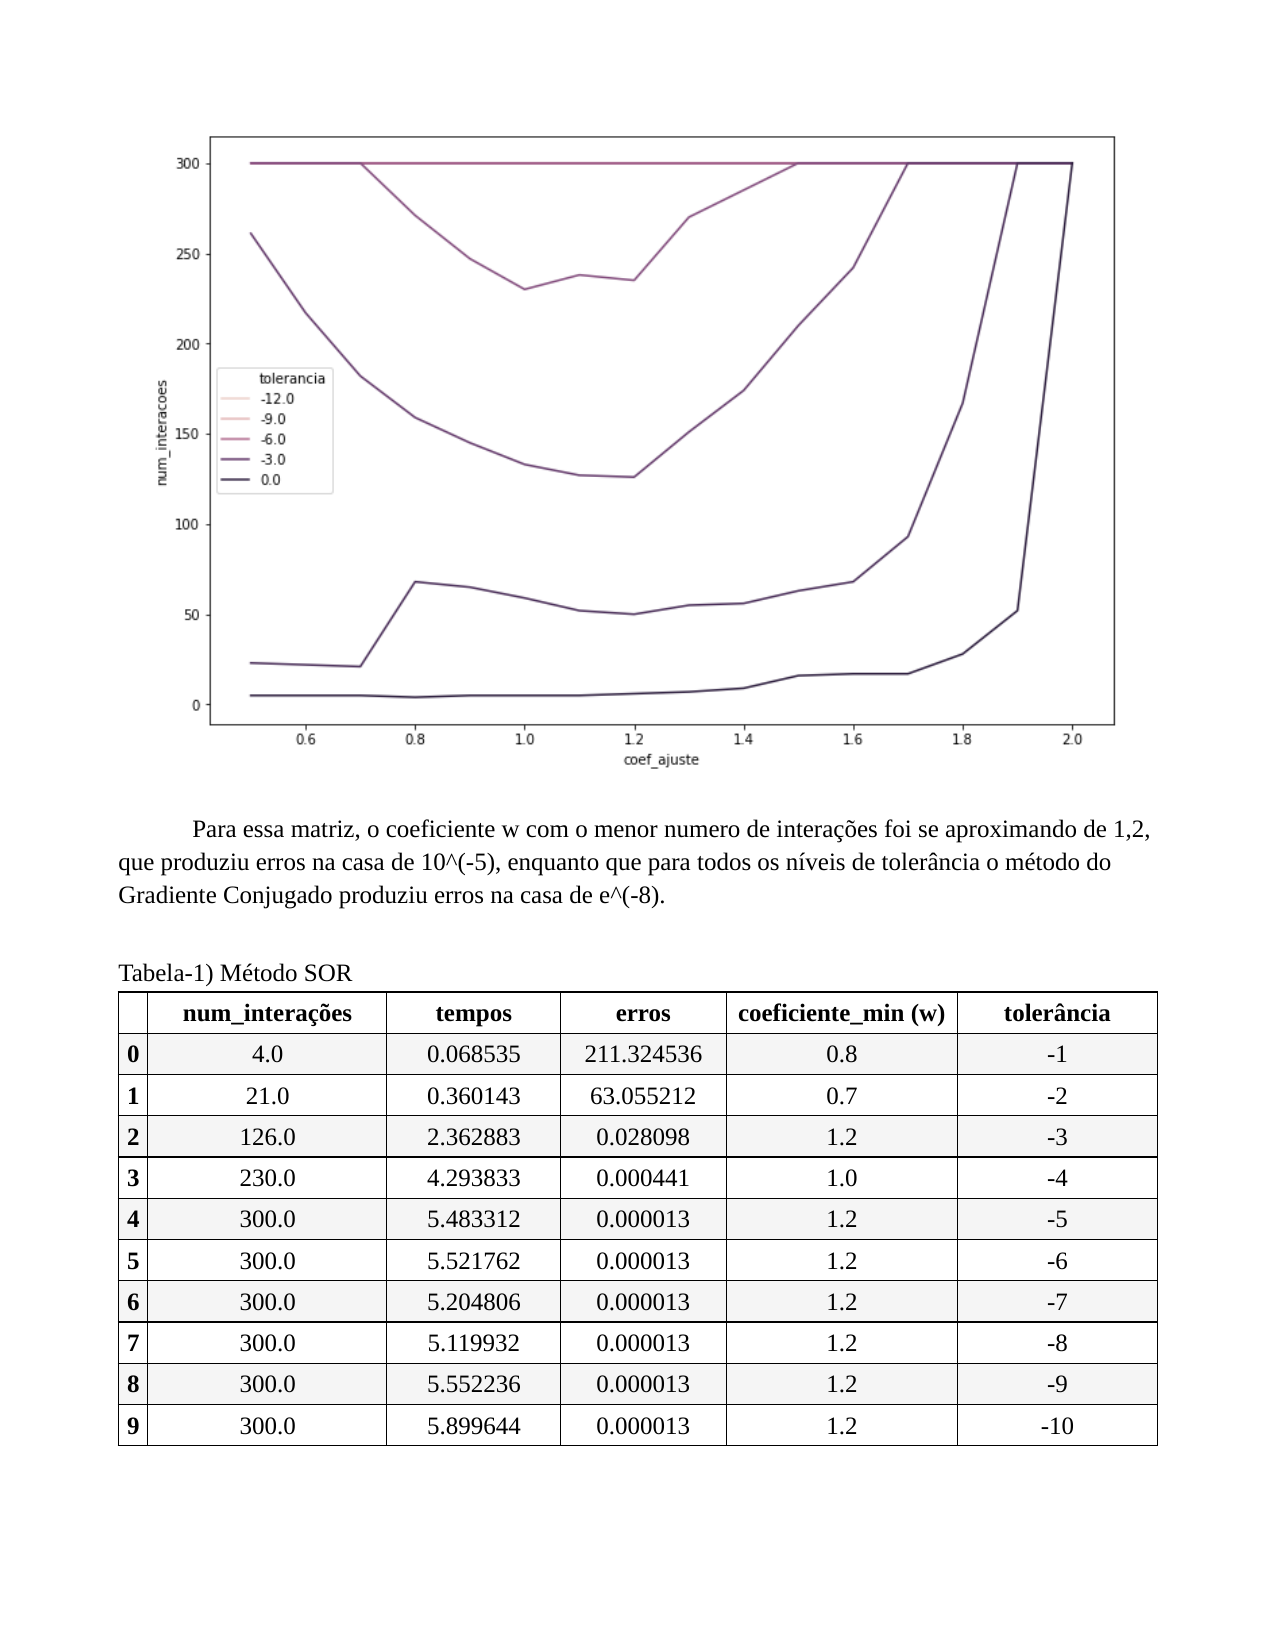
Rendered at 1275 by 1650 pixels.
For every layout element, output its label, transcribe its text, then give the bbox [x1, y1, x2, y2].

table_cell 1.2 [727, 1405, 957, 1445]
table_cell 300.0 [148, 1364, 386, 1404]
table_cell -5 [958, 1199, 1157, 1239]
table_cell 0.000013 [561, 1405, 726, 1445]
table_cell 1.2 [727, 1199, 957, 1239]
table_cell 0.360143 [387, 1075, 560, 1115]
table_cell 126.0 [148, 1116, 386, 1156]
table_cell 1.2 [727, 1281, 957, 1321]
table_cell -10 [958, 1405, 1157, 1445]
table_cell 5.552236 [387, 1364, 560, 1404]
table_cell -4 [958, 1158, 1157, 1198]
table_cell 1.2 [727, 1240, 957, 1280]
table_cell 300.0 [148, 1199, 386, 1239]
table_cell 300.0 [148, 1323, 386, 1363]
table_header coeficiente_min (w) [727, 993, 957, 1033]
table_cell 21.0 [148, 1075, 386, 1115]
table_cell 1.0 [727, 1158, 957, 1198]
table_cell 2.362883 [387, 1116, 560, 1156]
table_header erros [561, 993, 726, 1033]
table_cell -8 [958, 1323, 1157, 1363]
table_cell 6 [119, 1281, 147, 1321]
table_cell -1 [958, 1034, 1157, 1074]
table_cell 0.000441 [561, 1158, 726, 1198]
table_cell 5.899644 [387, 1405, 560, 1445]
table_cell 0.000013 [561, 1364, 726, 1404]
table_cell 0 [119, 1034, 147, 1074]
table_cell 7 [119, 1323, 147, 1363]
table_cell 3 [119, 1158, 147, 1198]
table_header tempos [387, 993, 560, 1033]
table_cell -2 [958, 1075, 1157, 1115]
table_cell -6 [958, 1240, 1157, 1280]
table_cell -3 [958, 1116, 1157, 1156]
table_cell 1 [119, 1075, 147, 1115]
table_cell 0.000013 [561, 1281, 726, 1321]
table_cell 5.521762 [387, 1240, 560, 1280]
table_cell 5.204806 [387, 1281, 560, 1321]
table_cell 0.000013 [561, 1199, 726, 1239]
table_cell 4 [119, 1199, 147, 1239]
text Para essa matriz, o coeficiente w com o menor numero de interações foi se aproximando de 1,2, que produziu erros na casa de 10^(-5), enquanto que para todos os níveis de tolerância o método do Gradiente Conjugado produziu erros na casa de e^(-8). [118, 814, 1157, 909]
table_cell 1.2 [727, 1116, 957, 1156]
table_cell 5 [119, 1240, 147, 1280]
table_cell -7 [958, 1281, 1157, 1321]
table_cell 1.2 [727, 1364, 957, 1404]
table_cell 0.8 [727, 1034, 957, 1074]
table_cell -9 [958, 1364, 1157, 1404]
table_cell 9 [119, 1405, 147, 1445]
table_header tolerância [958, 993, 1157, 1033]
table_cell 5.119932 [387, 1323, 560, 1363]
table_cell 0.028098 [561, 1116, 726, 1156]
table_cell 0.068535 [387, 1034, 560, 1074]
table_cell 0.7 [727, 1075, 957, 1115]
table_cell 230.0 [148, 1158, 386, 1198]
table_cell 63.055212 [561, 1075, 726, 1115]
table_cell 1.2 [727, 1323, 957, 1363]
table_cell 0.000013 [561, 1323, 726, 1363]
table_cell 0.000013 [561, 1240, 726, 1280]
table_cell 4.293833 [387, 1158, 560, 1198]
picture [145, 128, 1122, 777]
table_cell 4.0 [148, 1034, 386, 1074]
table_cell 300.0 [148, 1240, 386, 1280]
table_cell 5.483312 [387, 1199, 560, 1239]
text Tabela-1) Método SOR [118, 958, 1157, 987]
table_cell 8 [119, 1364, 147, 1404]
table_header [119, 993, 147, 1033]
table_cell 211.324536 [561, 1034, 726, 1074]
table_cell 300.0 [148, 1281, 386, 1321]
table_header num_interações [148, 993, 386, 1033]
table_cell 300.0 [148, 1405, 386, 1445]
table_cell 2 [119, 1116, 147, 1156]
